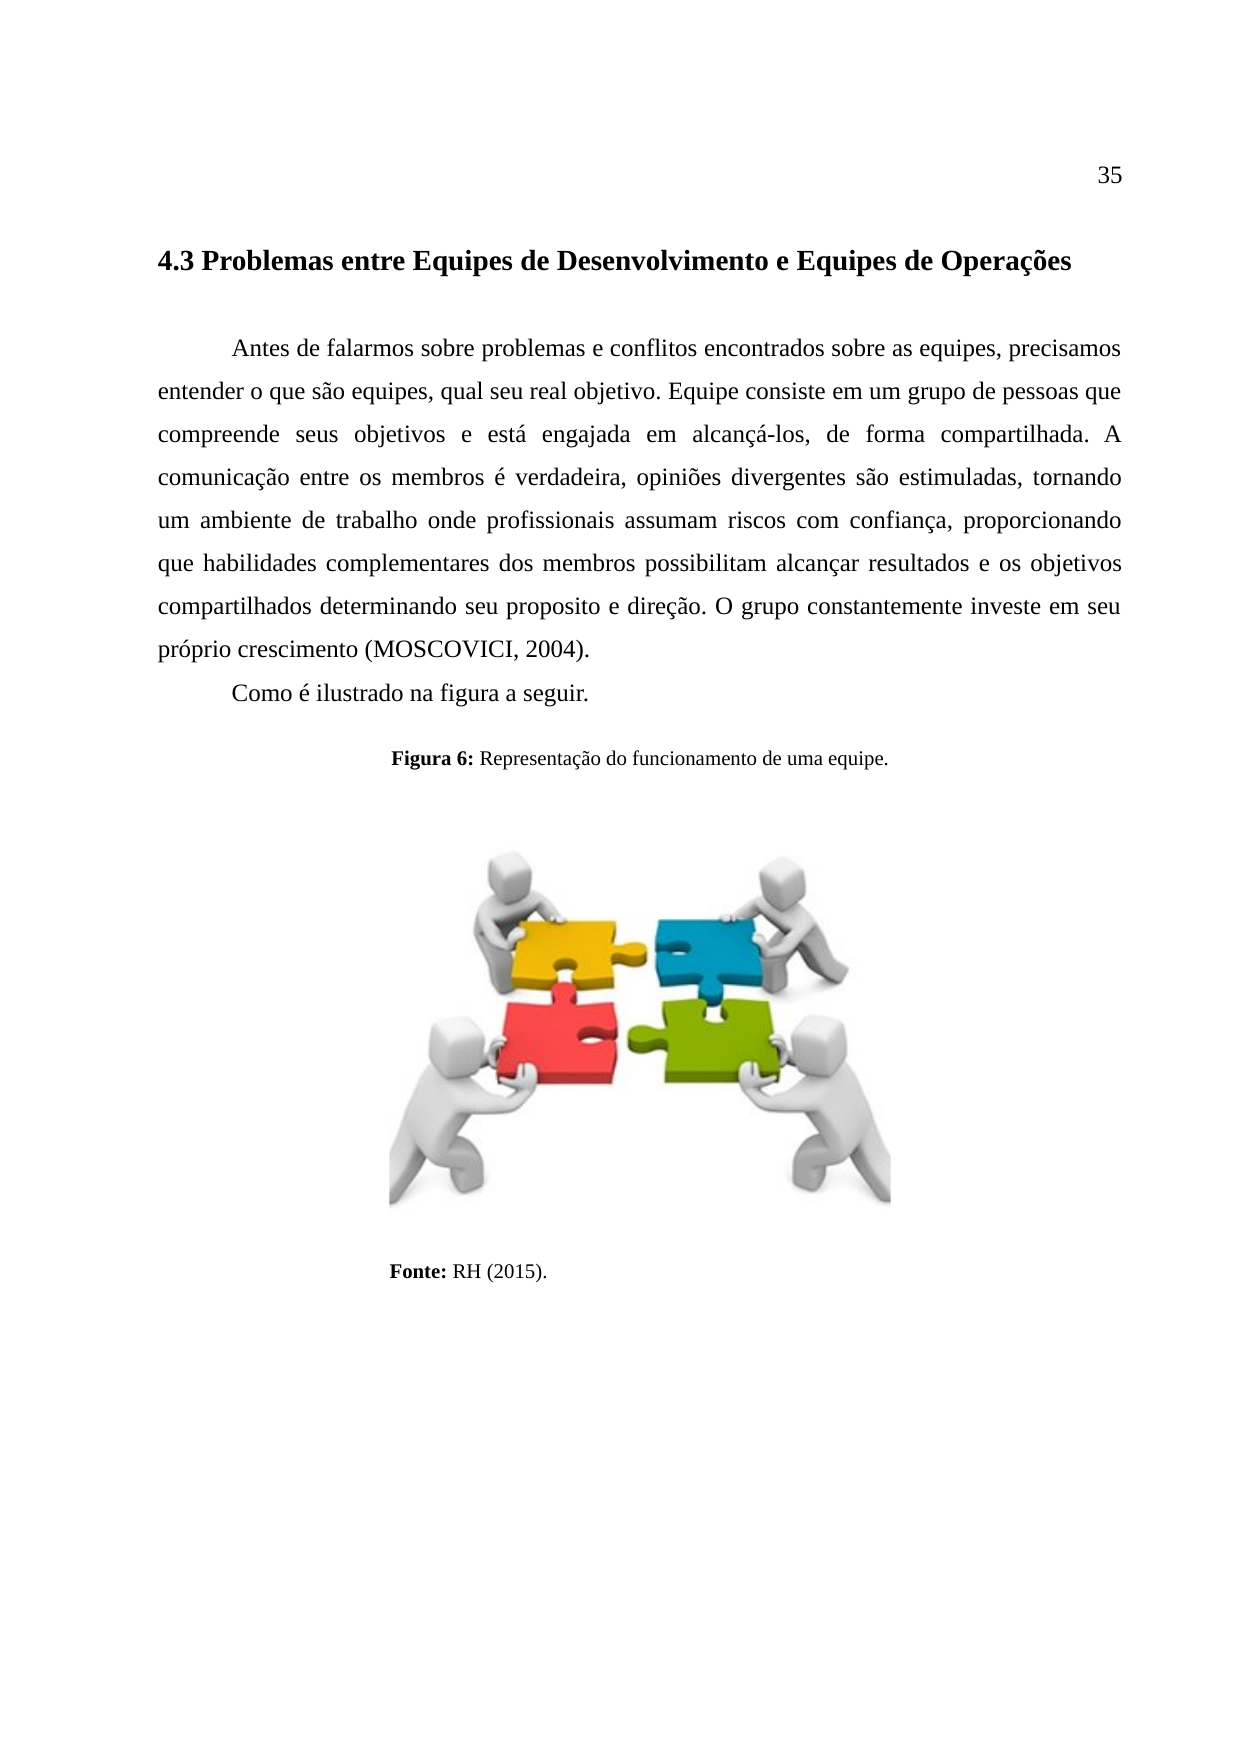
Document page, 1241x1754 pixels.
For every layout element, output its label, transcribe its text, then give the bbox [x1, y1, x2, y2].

text Como é ilustrado na figura a seguir. [158, 678, 1122, 706]
subtitle 4.3 Problemas entre Equipes de Desenvolvimento e Equipes de Operações [158, 243, 1122, 277]
text Figura 6: Representação do funcionamento de uma equipe. [389, 746, 891, 769]
picture [389, 794, 891, 1259]
text Antes de falarmos sobre problemas e conflitos encontrados sobre as equipes, precisamos entender o que são equipes, qual seu real objetivo. Equipe consiste em um grupo de pessoas que compreende seus objetivos e está engajada em alcançá-los, de forma compartilhada. A comunicação entre os membros é verdadeira, opiniões divergentes são estimuladas, tornando um ambiente de trabalho onde profissionais assumam riscos com confiança, proporcionando que habilidades complementares dos membros possibilitam alcançar resultados e os objetivos compartilhados determinando seu proposito e direção. O grupo constantemente investe em seu próprio crescimento (MOSCOVICI, 2004). [158, 333, 1122, 663]
text Fonte: RH (2015). [389, 1259, 891, 1283]
